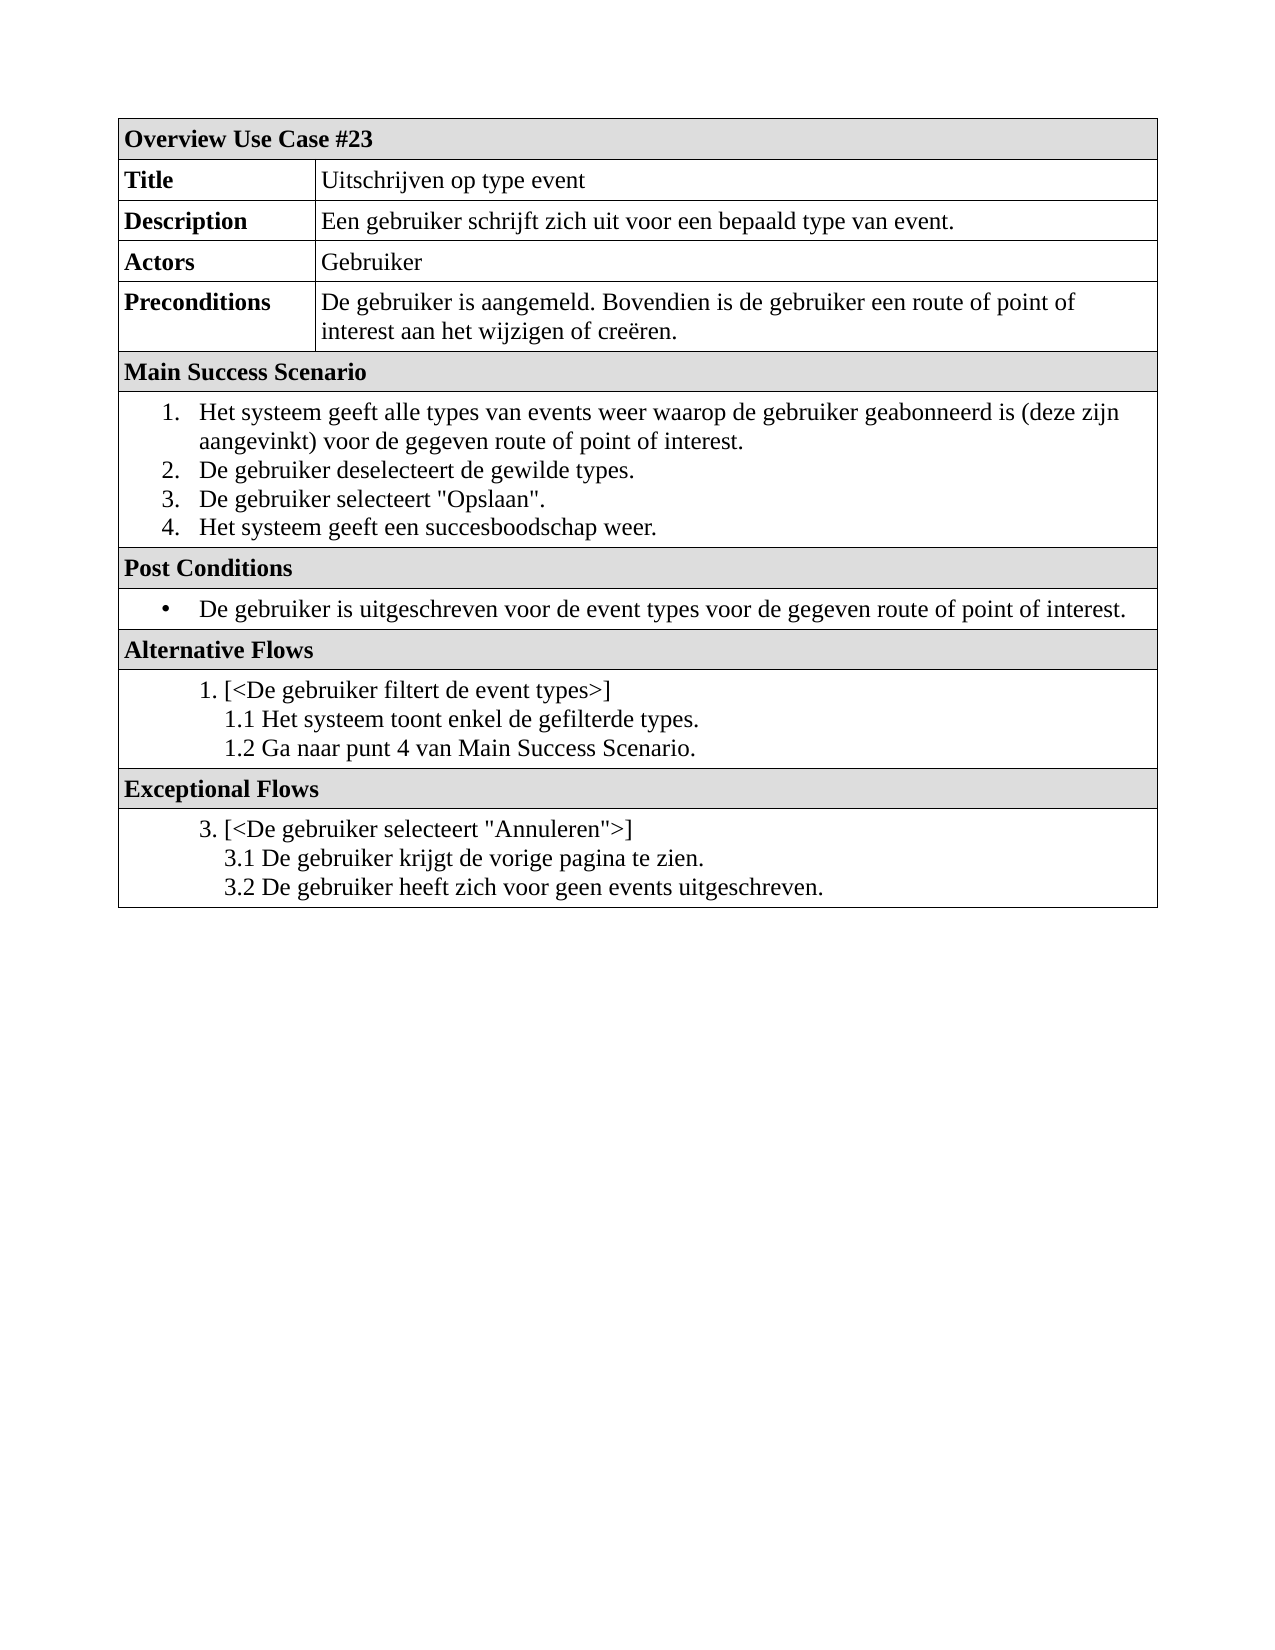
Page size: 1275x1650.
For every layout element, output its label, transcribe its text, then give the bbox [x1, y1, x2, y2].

table_cell Het systeem geeft alle types van events weer waarop de gebruiker geabonneerd is (deze zijn aangevinkt) voor de gegeven route of point of interest. De gebruiker deselecteert de gewilde types. De gebruiker selecteert "Opslaan". Het systeem geeft een succesboodschap weer. [119, 392, 1157, 547]
table_cell Uitschrijven op type event [316, 160, 1157, 199]
table_cell Post Conditions [119, 548, 1157, 588]
table_cell Title [119, 160, 315, 199]
table_cell Gebruiker [316, 241, 1157, 281]
table_header Overview Use Case #23 [119, 119, 1157, 159]
table_cell Preconditions [119, 282, 315, 351]
table_cell Een gebruiker schrijft zich uit voor een bepaald type van event. [316, 201, 1157, 240]
table_cell De gebruiker is uitgeschreven voor de event types voor de gegeven route of point of interest. [119, 589, 1157, 628]
table_cell Description [119, 201, 315, 240]
table_cell 3. [<De gebruiker selecteert "Annuleren">] 3.1 De gebruiker krijgt de vorige pagina te zien. 3.2 De gebruiker heeft zich voor geen events uitgeschreven. [119, 809, 1157, 906]
table_cell Alternative Flows [119, 630, 1157, 669]
table_cell Main Success Scenario [119, 352, 1157, 391]
table_cell Actors [119, 241, 315, 281]
table_cell Exceptional Flows [119, 769, 1157, 808]
table_cell 1. [<De gebruiker filtert de event types>] 1.1 Het systeem toont enkel de gefilterde types. 1.2 Ga naar punt 4 van Main Success Scenario. [119, 670, 1157, 767]
table_cell De gebruiker is aangemeld. Bovendien is de gebruiker een route of point of interest aan het wijzigen of creëren. [316, 282, 1157, 351]
